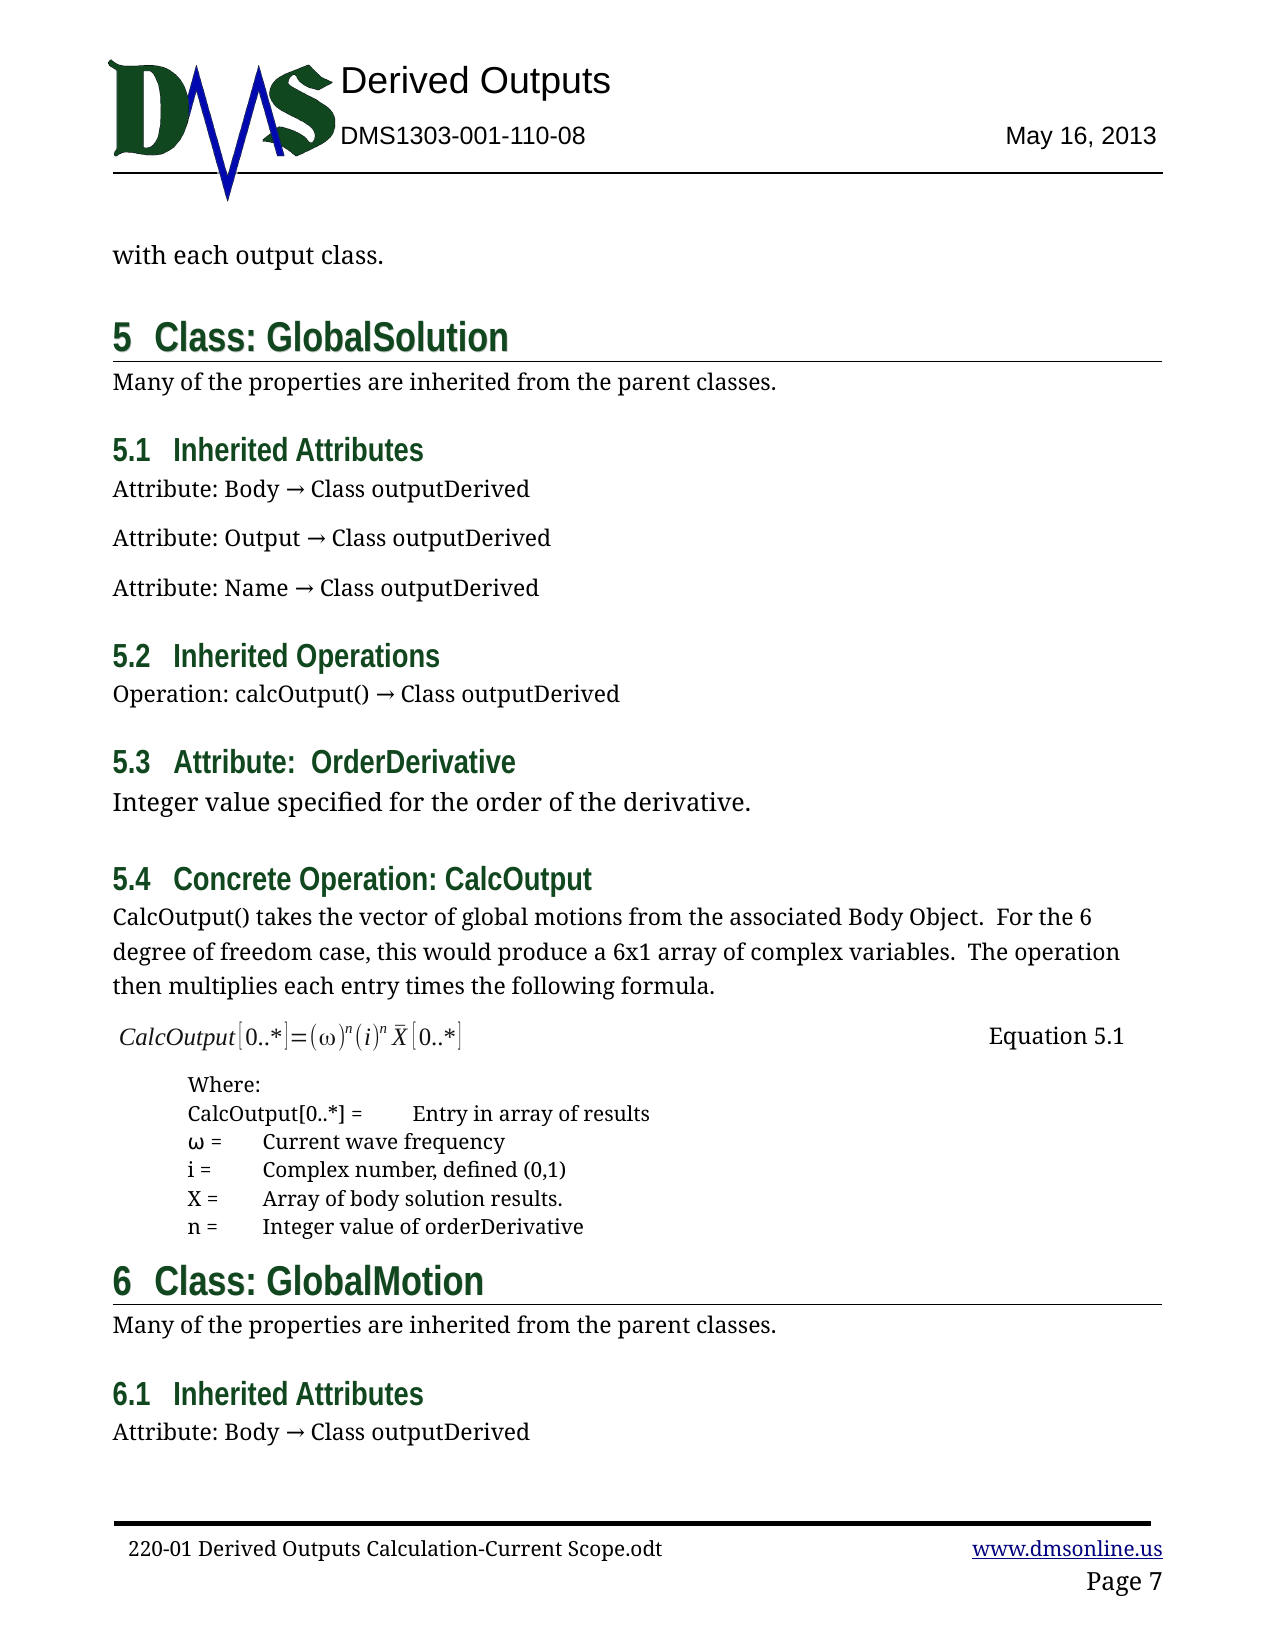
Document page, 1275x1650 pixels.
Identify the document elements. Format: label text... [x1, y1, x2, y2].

subtitle Class: globalMotion [112, 1256, 1162, 1305]
text Operation: calcOutput() → Class outputDerived [112, 678, 1162, 709]
text CalcOutput[0..*] = Entry in array of results [187, 1099, 1162, 1127]
text Many of the properties are inherited from the parent classes. [112, 1309, 1162, 1341]
text Integer value specified for the order of the derivative. [112, 784, 1162, 818]
subtitle Concrete Operation: calcOutput [112, 859, 1162, 897]
subtitle Inherited Attributes [112, 1374, 1162, 1412]
text with each output class. [112, 238, 1162, 272]
subtitle Inherited Attributes [112, 431, 1162, 469]
subtitle Inherited Operations [112, 636, 1162, 674]
text Attribute: Name → Class outputDerived [112, 571, 1162, 603]
text Attribute: Output → Class outputDerived [112, 522, 1162, 553]
text Equation 5.1 [112, 1019, 1162, 1052]
text Many of the properties are inherited from the parent classes. [112, 366, 1162, 398]
text Attribute: Body → Class outputDerived [112, 473, 1162, 504]
text i = Complex number, defined (0,1) [187, 1156, 1162, 1184]
text Attribute: Body → Class outputDerived [112, 1416, 1162, 1447]
text n = Integer value of orderDerivative [187, 1212, 1162, 1241]
picture [105, 56, 338, 204]
text CalcOutput() takes the vector of global motions from the associated Body Object. For the 6 degree of freedom case, this would produce a 6x1 array of complex variables. The operation then multiplies each entry times the following formula. [112, 901, 1162, 1001]
text X = Array of body solution results. [187, 1184, 1162, 1212]
subtitle Attribute: orderDerivative [112, 742, 1162, 780]
text Where: [187, 1070, 1162, 1099]
subtitle Class: globalSolution [112, 313, 1162, 362]
text ω = Current wave frequency [187, 1127, 1162, 1156]
